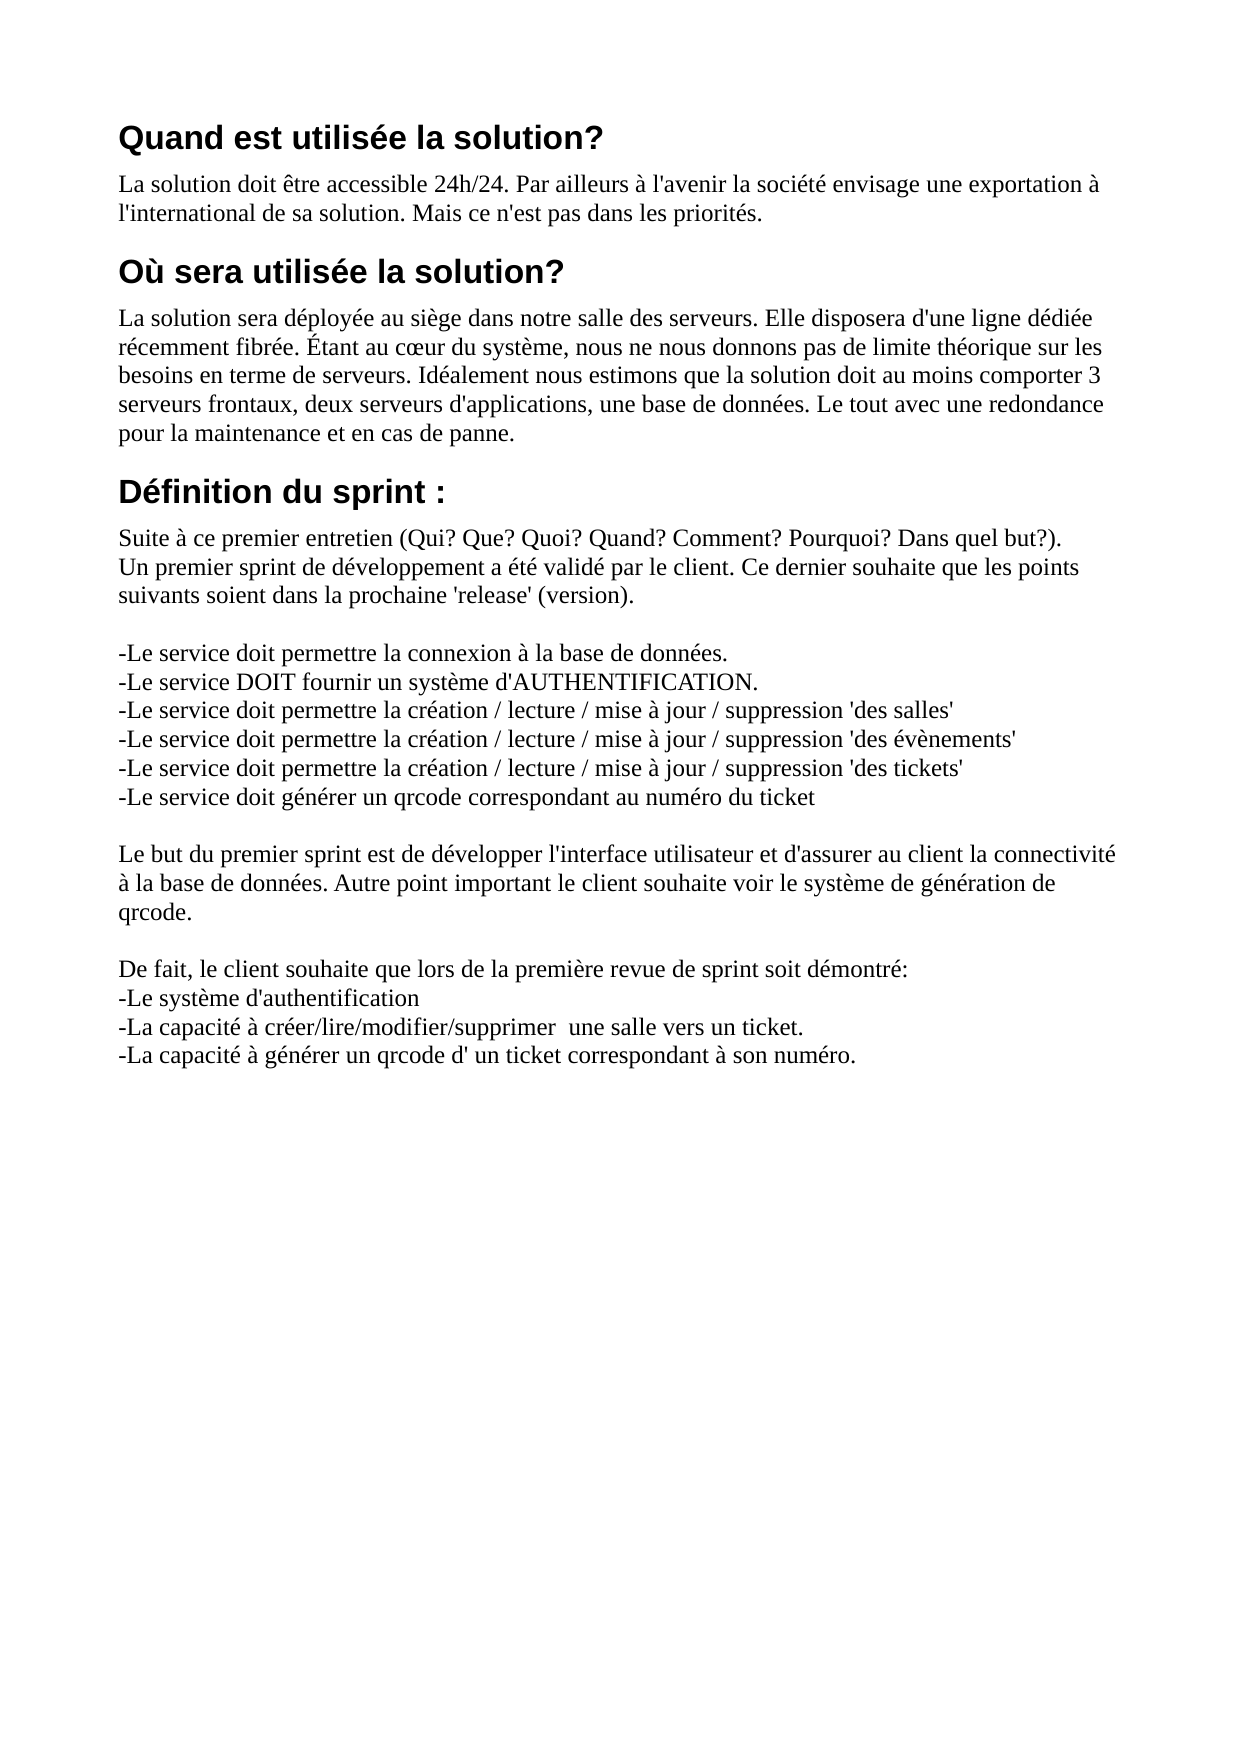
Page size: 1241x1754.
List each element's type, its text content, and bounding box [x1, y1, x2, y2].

subtitle Quand est utilisée la solution? [118, 118, 1122, 157]
text -Le service doit permettre la création / lecture / mise à jour / suppression 'des salles' [118, 695, 1122, 724]
text -Le service doit permettre la création / lecture / mise à jour / suppression 'des évènements' [118, 724, 1122, 753]
subtitle Où sera utilisée la solution? [118, 252, 1122, 290]
text -Le service DOIT fournir un système d'AUTHENTIFICATION. [118, 667, 1122, 695]
text La solution doit être accessible 24h/24. Par ailleurs à l'avenir la société envisage une exportation à l'international de sa solution. Mais ce n'est pas dans les priorités. [118, 169, 1122, 227]
text -Le système d'authentification [118, 983, 1122, 1012]
text -La capacité à créer/lire/modifier/supprimer une salle vers un ticket. [118, 1012, 1122, 1040]
text -Le service doit permettre la création / lecture / mise à jour / suppression 'des tickets' [118, 753, 1122, 782]
text La solution sera déployée au siège dans notre salle des serveurs. Elle disposera d'une ligne dédiée récemment fibrée. Étant au cœur du système, nous ne nous donnons pas de limite théorique sur les besoins en terme de serveurs. Idéalement nous estimons que la solution doit au moins comporter 3 serveurs frontaux, deux serveurs d'applications, une base de données. Le tout avec une redondance pour la maintenance et en cas de panne. [118, 303, 1122, 447]
text Suite à ce premier entretien (Qui? Que? Quoi? Quand? Comment? Pourquoi? Dans quel but?). [118, 523, 1122, 552]
text -La capacité à générer un qrcode d' un ticket correspondant à son numéro. [118, 1040, 1122, 1069]
text De fait, le client souhaite que lors de la première revue de sprint soit démontré: [118, 954, 1122, 983]
text Un premier sprint de développement a été validé par le client. Ce dernier souhaite que les points suivants soient dans la prochaine 'release' (version). [118, 552, 1122, 609]
text Le but du premier sprint est de développer l'interface utilisateur et d'assurer au client la connectivité à la base de données. Autre point important le client souhaite voir le système de génération de qrcode. [118, 839, 1122, 925]
text -Le service doit permettre la connexion à la base de données. [118, 638, 1122, 667]
text -Le service doit générer un qrcode correspondant au numéro du ticket [118, 782, 1122, 810]
subtitle Définition du sprint : [118, 472, 1122, 510]
